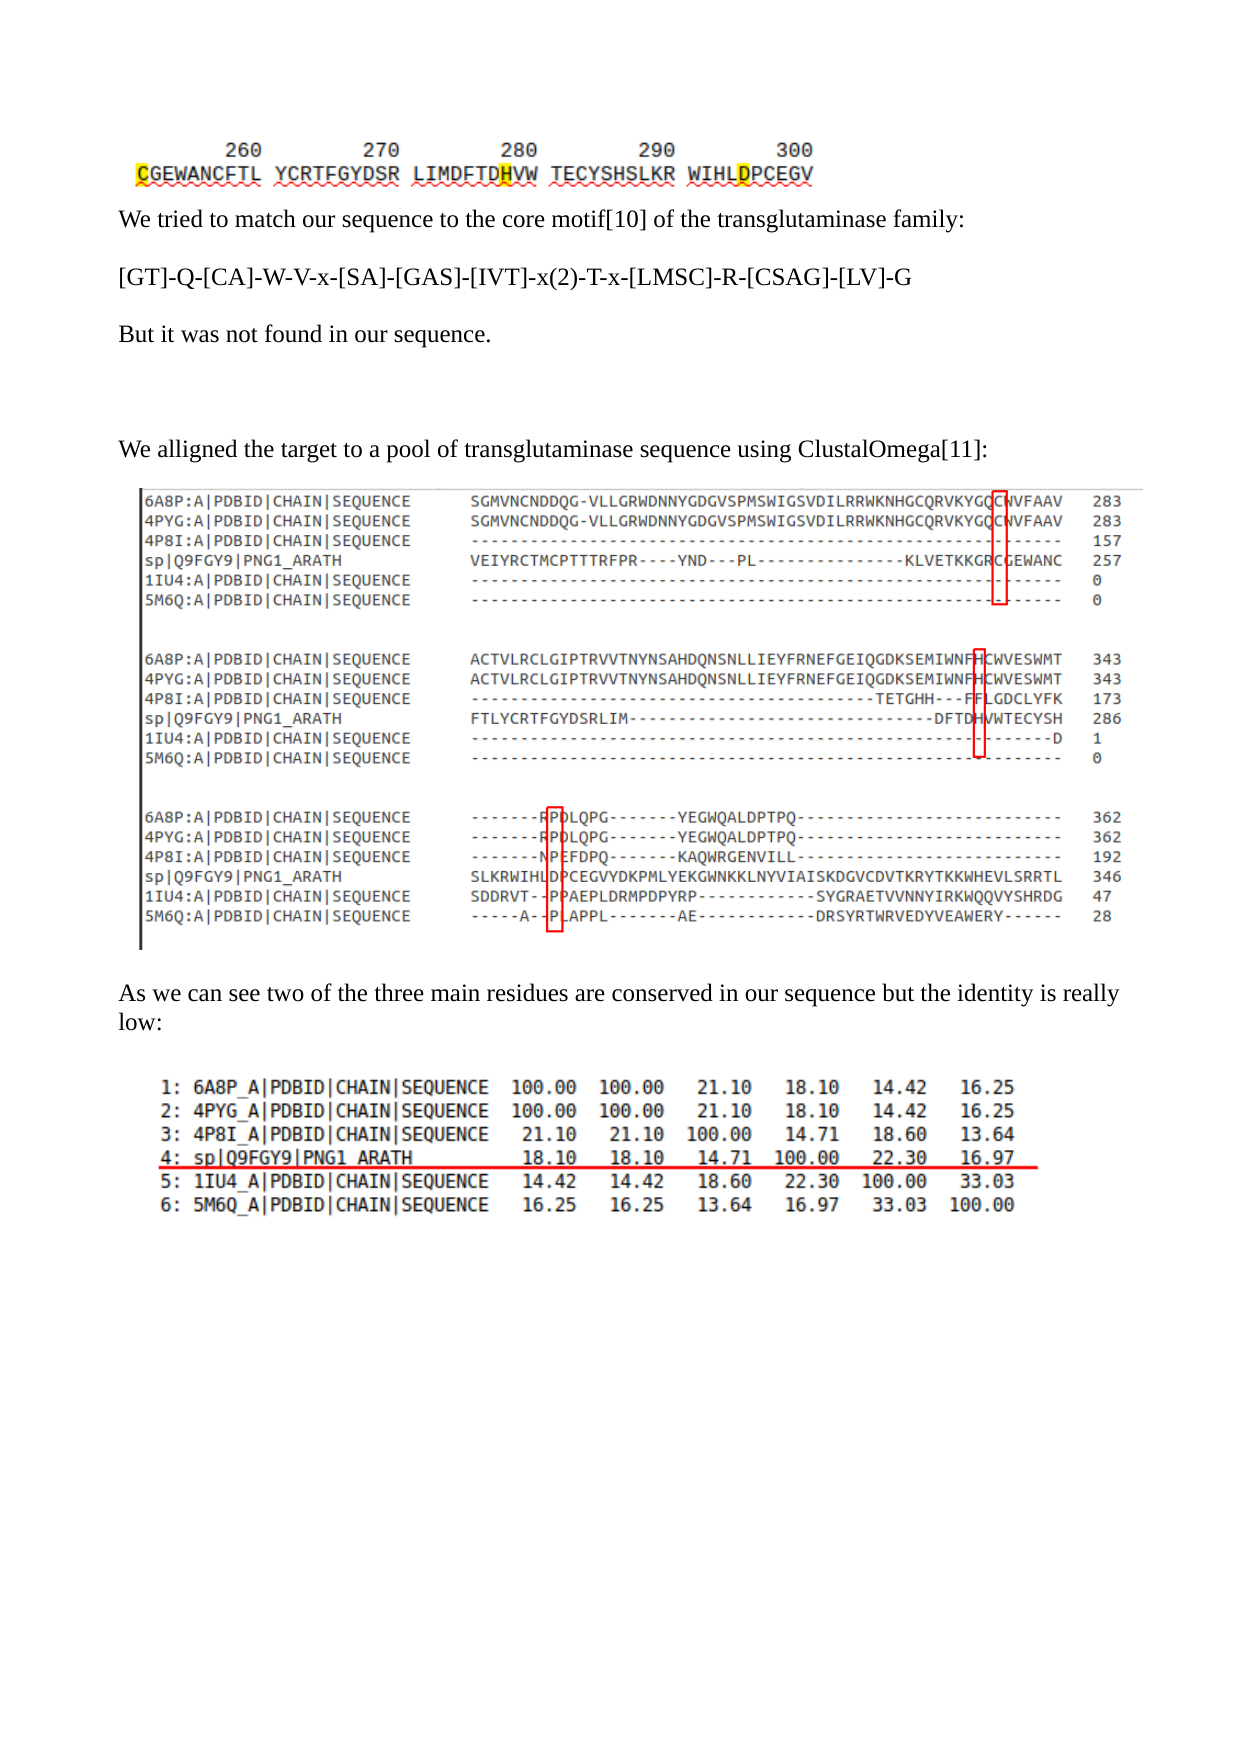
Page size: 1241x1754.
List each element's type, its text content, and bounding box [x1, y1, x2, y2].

text But it was not found in our sequence. [118, 319, 1122, 348]
picture [117, 118, 845, 204]
picture [139, 488, 1144, 950]
picture [134, 1052, 1060, 1243]
text We alligned the target to a pool of transglutaminase sequence using ClustalOmega[11]: [118, 434, 1122, 463]
text We tried to match our sequence to the core motif[10] of the transglutaminase family: [118, 204, 1122, 233]
text [GT]-Q-[CA]-W-V-x-[SA]-[GAS]-[IVT]-x(2)-T-x-[LMSC]-R-[CSAG]-[LV]-G [118, 262, 1122, 291]
text As we can see two of the three main residues are conserved in our sequence but the identity is really low: [118, 978, 1122, 1036]
